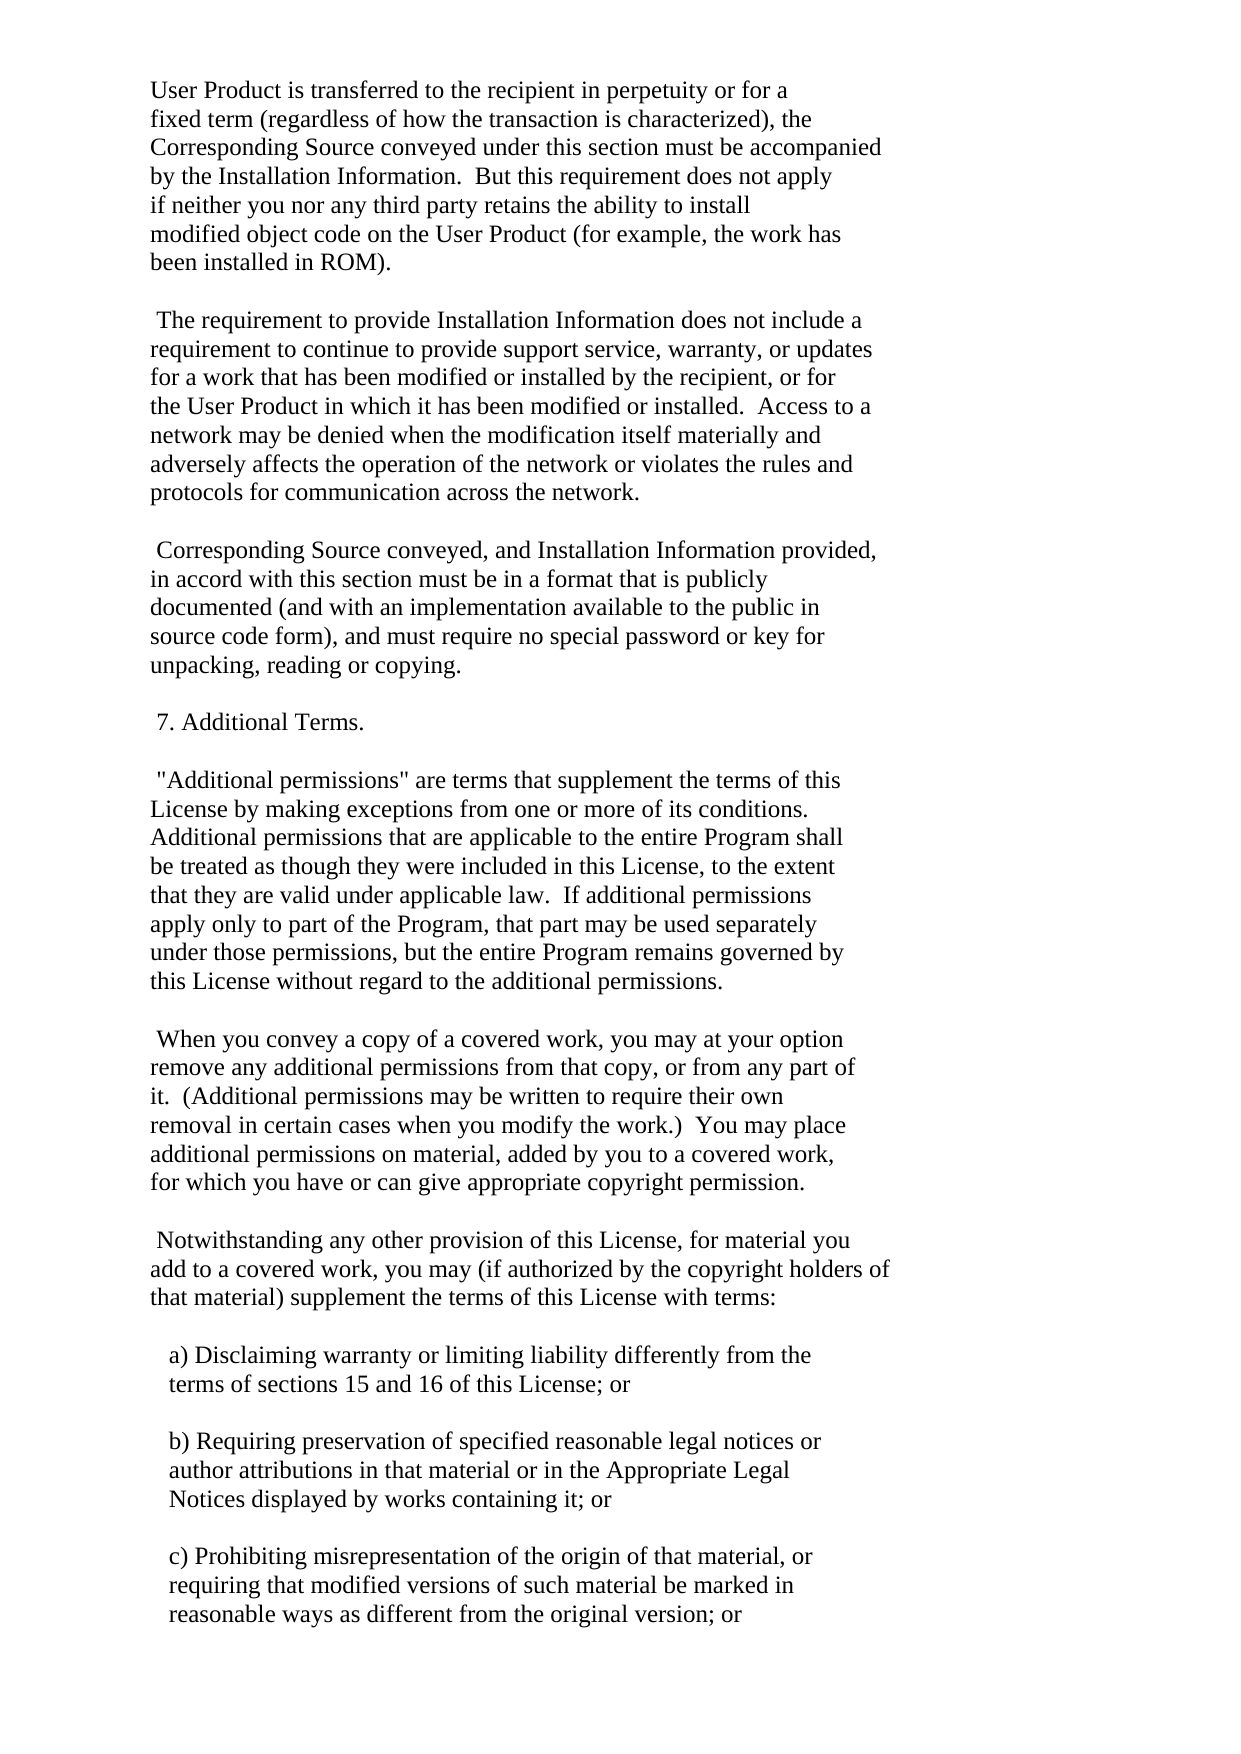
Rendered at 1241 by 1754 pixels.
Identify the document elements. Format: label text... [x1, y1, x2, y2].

text if neither you nor any third party retains the ability to install [150, 190, 1090, 219]
text under those permissions, but the entire Program remains governed by [150, 937, 1090, 966]
text for a work that has been modified or installed by the recipient, or for [150, 362, 1090, 391]
text c) Prohibiting misrepresentation of the origin of that material, or [150, 1541, 1090, 1570]
text fixed term (regardless of how the transaction is characterized), the [150, 104, 1090, 132]
text b) Requiring preservation of specified reasonable legal notices or [150, 1426, 1090, 1455]
text protocols for communication across the network. [150, 477, 1090, 506]
text modified object code on the User Product (for example, the work has [150, 219, 1090, 247]
text by the Installation Information. But this requirement does not apply [150, 161, 1090, 190]
text network may be denied when the modification itself materially and [150, 420, 1090, 449]
text remove any additional permissions from that copy, or from any part of [150, 1052, 1090, 1081]
text The requirement to provide Installation Information does not include a [150, 305, 1090, 334]
text When you convey a copy of a covered work, you may at your option [150, 1024, 1090, 1052]
text the User Product in which it has been modified or installed. Access to a [150, 391, 1090, 420]
text it. (Additional permissions may be written to require their own [150, 1081, 1090, 1110]
text requirement to continue to provide support service, warranty, or updates [150, 334, 1090, 362]
text Corresponding Source conveyed, and Installation Information provided, [150, 535, 1090, 564]
text for which you have or can give appropriate copyright permission. [150, 1167, 1090, 1196]
text 7. Additional Terms. [150, 707, 1090, 736]
text Additional permissions that are applicable to the entire Program shall [150, 822, 1090, 851]
text add to a covered work, you may (if authorized by the copyright holders of [150, 1254, 1090, 1282]
text source code form), and must require no special password or key for [150, 621, 1090, 650]
text be treated as though they were included in this License, to the extent [150, 851, 1090, 880]
text User Product is transferred to the recipient in perpetuity or for a [150, 75, 1090, 104]
text License by making exceptions from one or more of its conditions. [150, 794, 1090, 822]
text adversely affects the operation of the network or violates the rules and [150, 449, 1090, 477]
text that they are valid under applicable law. If additional permissions [150, 880, 1090, 909]
text Notices displayed by works containing it; or [150, 1484, 1090, 1512]
text been installed in ROM). [150, 247, 1090, 276]
text unpacking, reading or copying. [150, 650, 1090, 679]
text requiring that modified versions of such material be marked in [150, 1570, 1090, 1599]
text Corresponding Source conveyed under this section must be accompanied [150, 132, 1090, 161]
text that material) supplement the terms of this License with terms: [150, 1282, 1090, 1311]
text reasonable ways as different from the original version; or [150, 1599, 1090, 1627]
text Notwithstanding any other provision of this License, for material you [150, 1225, 1090, 1254]
text documented (and with an implementation available to the public in [150, 592, 1090, 621]
text terms of sections 15 and 16 of this License; or [150, 1369, 1090, 1397]
text additional permissions on material, added by you to a covered work, [150, 1139, 1090, 1167]
text apply only to part of the Program, that part may be used separately [150, 909, 1090, 937]
text "Additional permissions" are terms that supplement the terms of this [150, 765, 1090, 794]
text in accord with this section must be in a format that is publicly [150, 564, 1090, 592]
text a) Disclaiming warranty or limiting liability differently from the [150, 1340, 1090, 1369]
text author attributions in that material or in the Appropriate Legal [150, 1455, 1090, 1484]
text this License without regard to the additional permissions. [150, 966, 1090, 995]
text removal in certain cases when you modify the work.) You may place [150, 1110, 1090, 1139]
